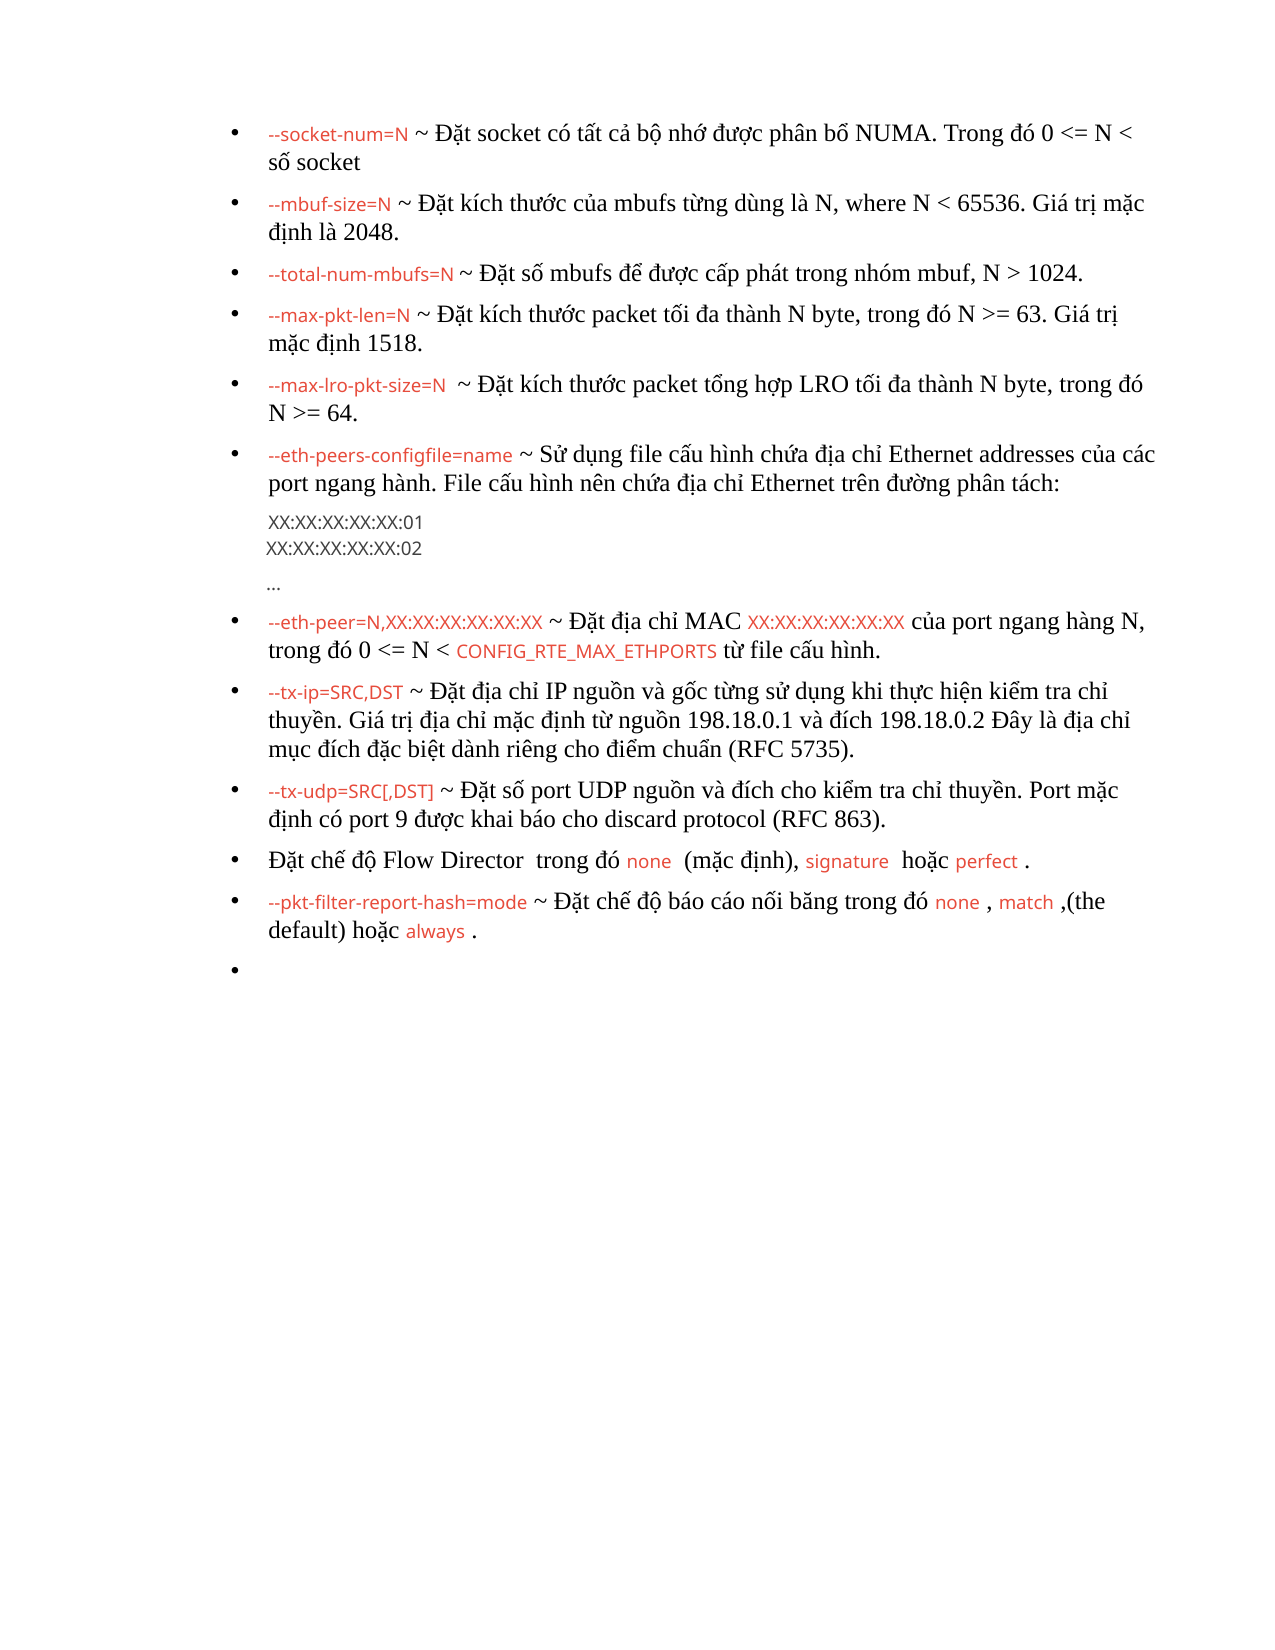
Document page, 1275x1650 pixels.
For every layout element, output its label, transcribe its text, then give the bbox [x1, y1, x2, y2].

list --mbuf-size=N ~ Đặt kích thước của mbufs từng dùng là N, where N < 65536. Giá trị mặc định là 2048. [231, 188, 1157, 246]
list Đặt chế độ Flow Director trong đó none (mặc định), signature hoặc perfect . [231, 845, 1157, 874]
list --max-lro-pkt-size=N ~ Đặt kích thước packet tổng hợp LRO tối đa thành N byte, trong đó N >= 64. [231, 369, 1157, 427]
list --tx-udp=SRC[,DST] ~ Đặt số port UDP nguồn và đích cho kiểm tra chỉ thuyền. Port mặc định có port 9 được khai báo cho discard protocol (RFC 863). [231, 775, 1157, 833]
list --pkt-filter-report-hash=mode ~ Đặt chế độ báo cáo nối băng trong đó none , match ,(the default) hoặc always . [231, 886, 1157, 944]
list --total-num-mbufs=N ~ Đặt số mbufs để được cấp phát trong nhóm mbuf, N > 1024. [231, 258, 1157, 287]
list --tx-ip=SRC,DST ~ Đặt địa chỉ IP nguồn và gốc từng sử dụng khi thực hiện kiểm tra chỉ thuyền. Giá trị địa chỉ mặc định từ nguồn 198.18.0.1 và đích 198.18.0.2 Đây là địa chỉ mục đích đặc biệt dành riêng cho điểm chuẩn (RFC 5735). [231, 676, 1157, 763]
list XX:XX:XX:XX:XX:01 [231, 509, 1157, 535]
list --eth-peer=N,XX:XX:XX:XX:XX:XX ~ Đặt địa chỉ MAC XX:XX:XX:XX:XX:XX của port ngang hàng N, trong đó 0 <= N < CONFIG_RTE_MAX_ETHPORTS từ file cấu hình. [231, 606, 1157, 664]
list --max-pkt-len=N ~ Đặt kích thước packet tối đa thành N byte, trong đó N >= 63. Giá trị mặc định 1518. [231, 299, 1157, 357]
list --socket-num=N ~ Đặt socket có tất cả bộ nhớ được phân bổ NUMA. Trong đó 0 <= N < số socket [231, 118, 1157, 176]
list --eth-peers-configfile=name ~ Sử dụng file cấu hình chứa địa chỉ Ethernet addresses của các port ngang hành. File cấu hình nên chứa địa chỉ Ethernet trên đường phân tách: [231, 439, 1157, 497]
text ... [118, 571, 1157, 596]
text XX:XX:XX:XX:XX:02 [118, 535, 1157, 560]
